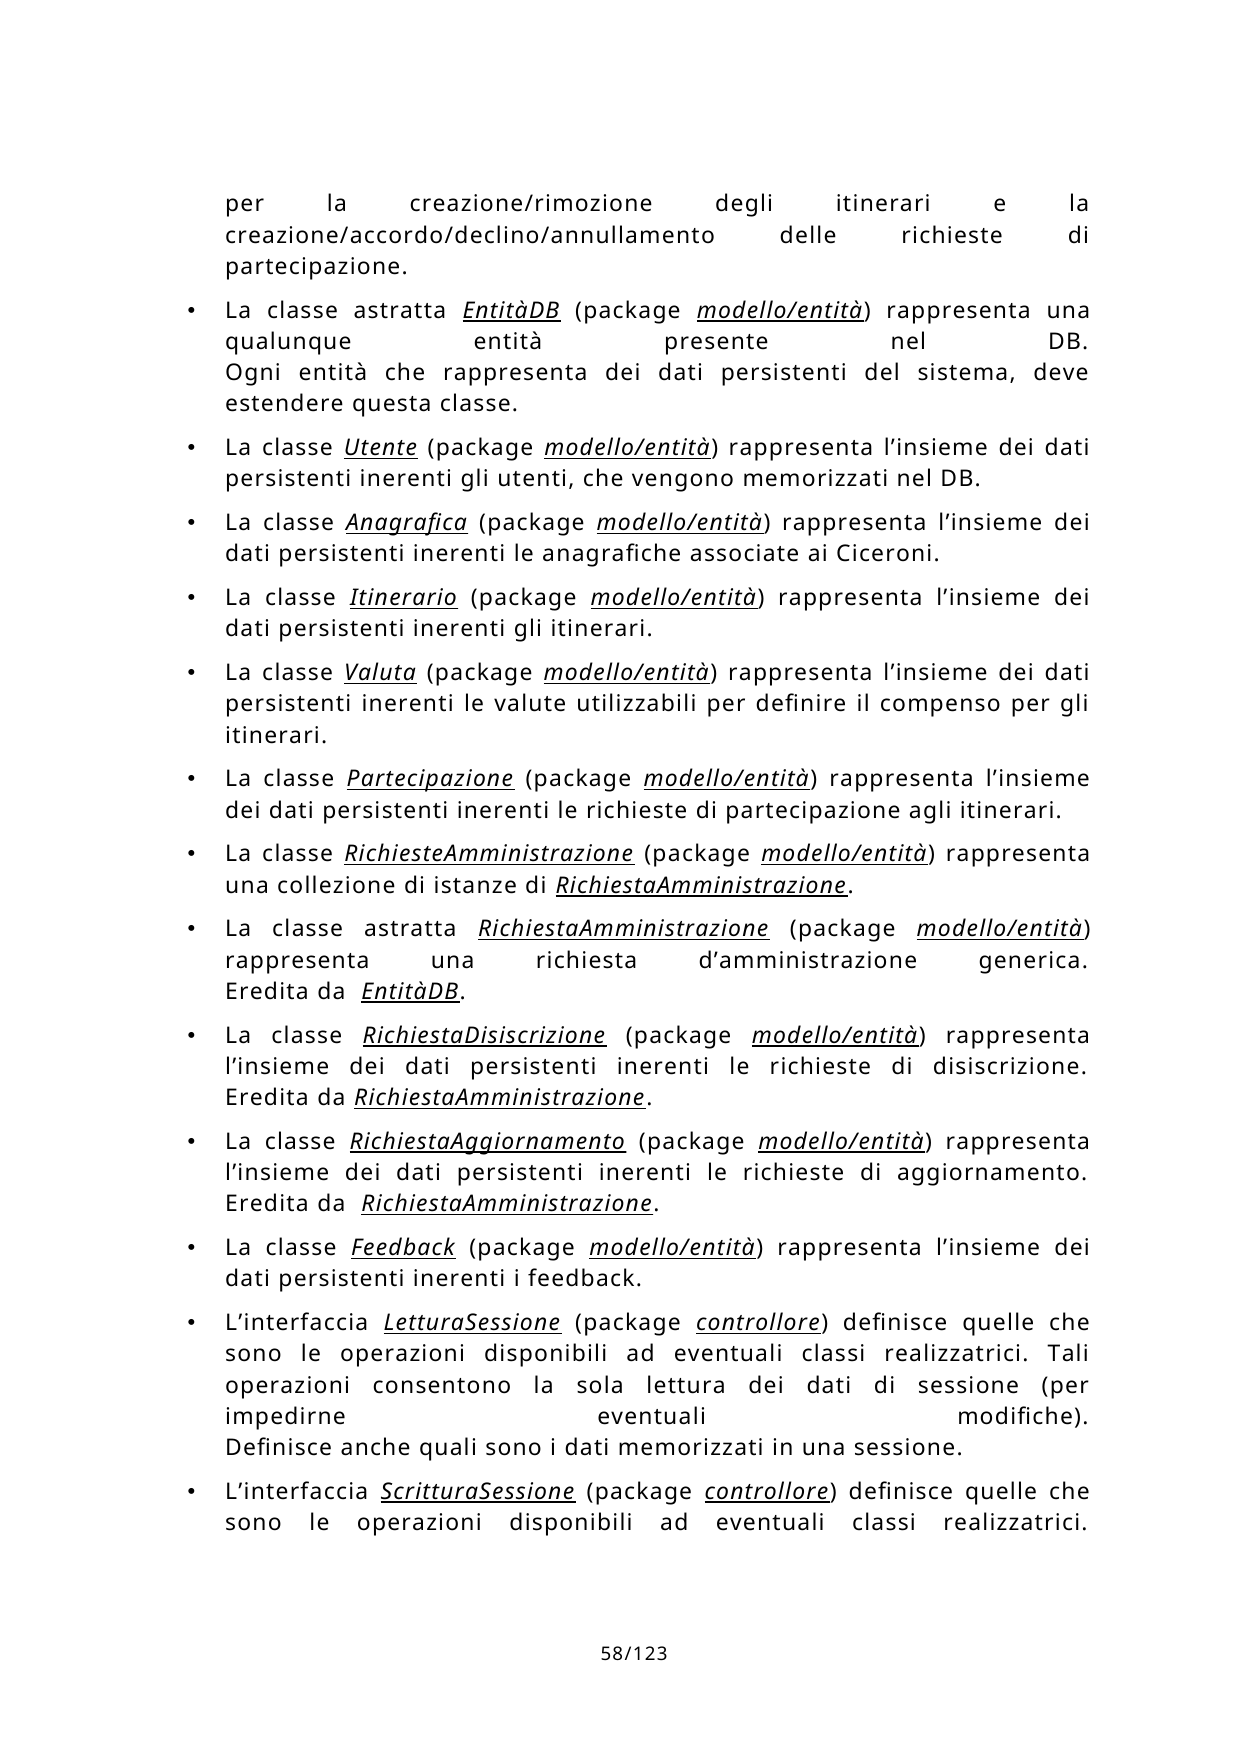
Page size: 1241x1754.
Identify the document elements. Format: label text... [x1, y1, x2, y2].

list La classe Anagrafica (package modello/entità) rappresenta l’insieme dei dati persistenti inerenti le anagrafiche associate ai Ciceroni. [187, 506, 1090, 568]
list La classe astratta EntitàDB (package modello/entità) rappresenta una qualunque entità presente nel DB. Ogni entità che rappresenta dei dati persistenti del sistema, deve estendere questa classe. [187, 293, 1090, 418]
list La classe Itinerario (package modello/entità) rappresenta l’insieme dei dati persistenti inerenti gli itinerari. [187, 581, 1090, 643]
list La classe Feedback (package modello/entità) rappresenta l’insieme dei dati persistenti inerenti i feedback. [187, 1231, 1090, 1293]
list La classe astratta RichiestaAmministrazione (package modello/entità) rappresenta una richiesta d’amministrazione generica. Eredita da EntitàDB. [187, 912, 1090, 1006]
list L’interfaccia LetturaSessione (package controllore) definisce quelle che sono le operazioni disponibili ad eventuali classi realizzatrici. Tali operazioni consentono la sola lettura dei dati di sessione (per impedirne eventuali modifiche). Definisce anche quali sono i dati memorizzati in una sessione. [187, 1306, 1090, 1462]
list La classe RichiestaAggiornamento (package modello/entità) rappresenta l’insieme dei dati persistenti inerenti le richieste di aggiornamento. Eredita da RichiestaAmministrazione. [187, 1125, 1090, 1218]
list La classe RichiesteAmministrazione (package modello/entità) rappresenta una collezione di istanze di RichiestaAmministrazione. [187, 837, 1090, 900]
list L’interfaccia ScritturaSessione (package controllore) definisce quelle che sono le operazioni disponibili ad eventuali classi realizzatrici. [187, 1475, 1090, 1537]
list La classe Partecipazione (package modello/entità) rappresenta l’insieme dei dati persistenti inerenti le richieste di partecipazione agli itinerari. [187, 762, 1090, 825]
list per la creazione/rimozione degli itinerari e la creazione/accordo/declino/annullamento delle richieste di partecipazione. [187, 187, 1090, 281]
list La classe RichiestaDisiscrizione (package modello/entità) rappresenta l’insieme dei dati persistenti inerenti le richieste di disiscrizione. Eredita da RichiestaAmministrazione. [187, 1018, 1090, 1112]
list La classe Valuta (package modello/entità) rappresenta l’insieme dei dati persistenti inerenti le valute utilizzabili per definire il compenso per gli itinerari. [187, 656, 1090, 750]
list La classe Utente (package modello/entità) rappresenta l’insieme dei dati persistenti inerenti gli utenti, che vengono memorizzati nel DB. [187, 431, 1090, 493]
